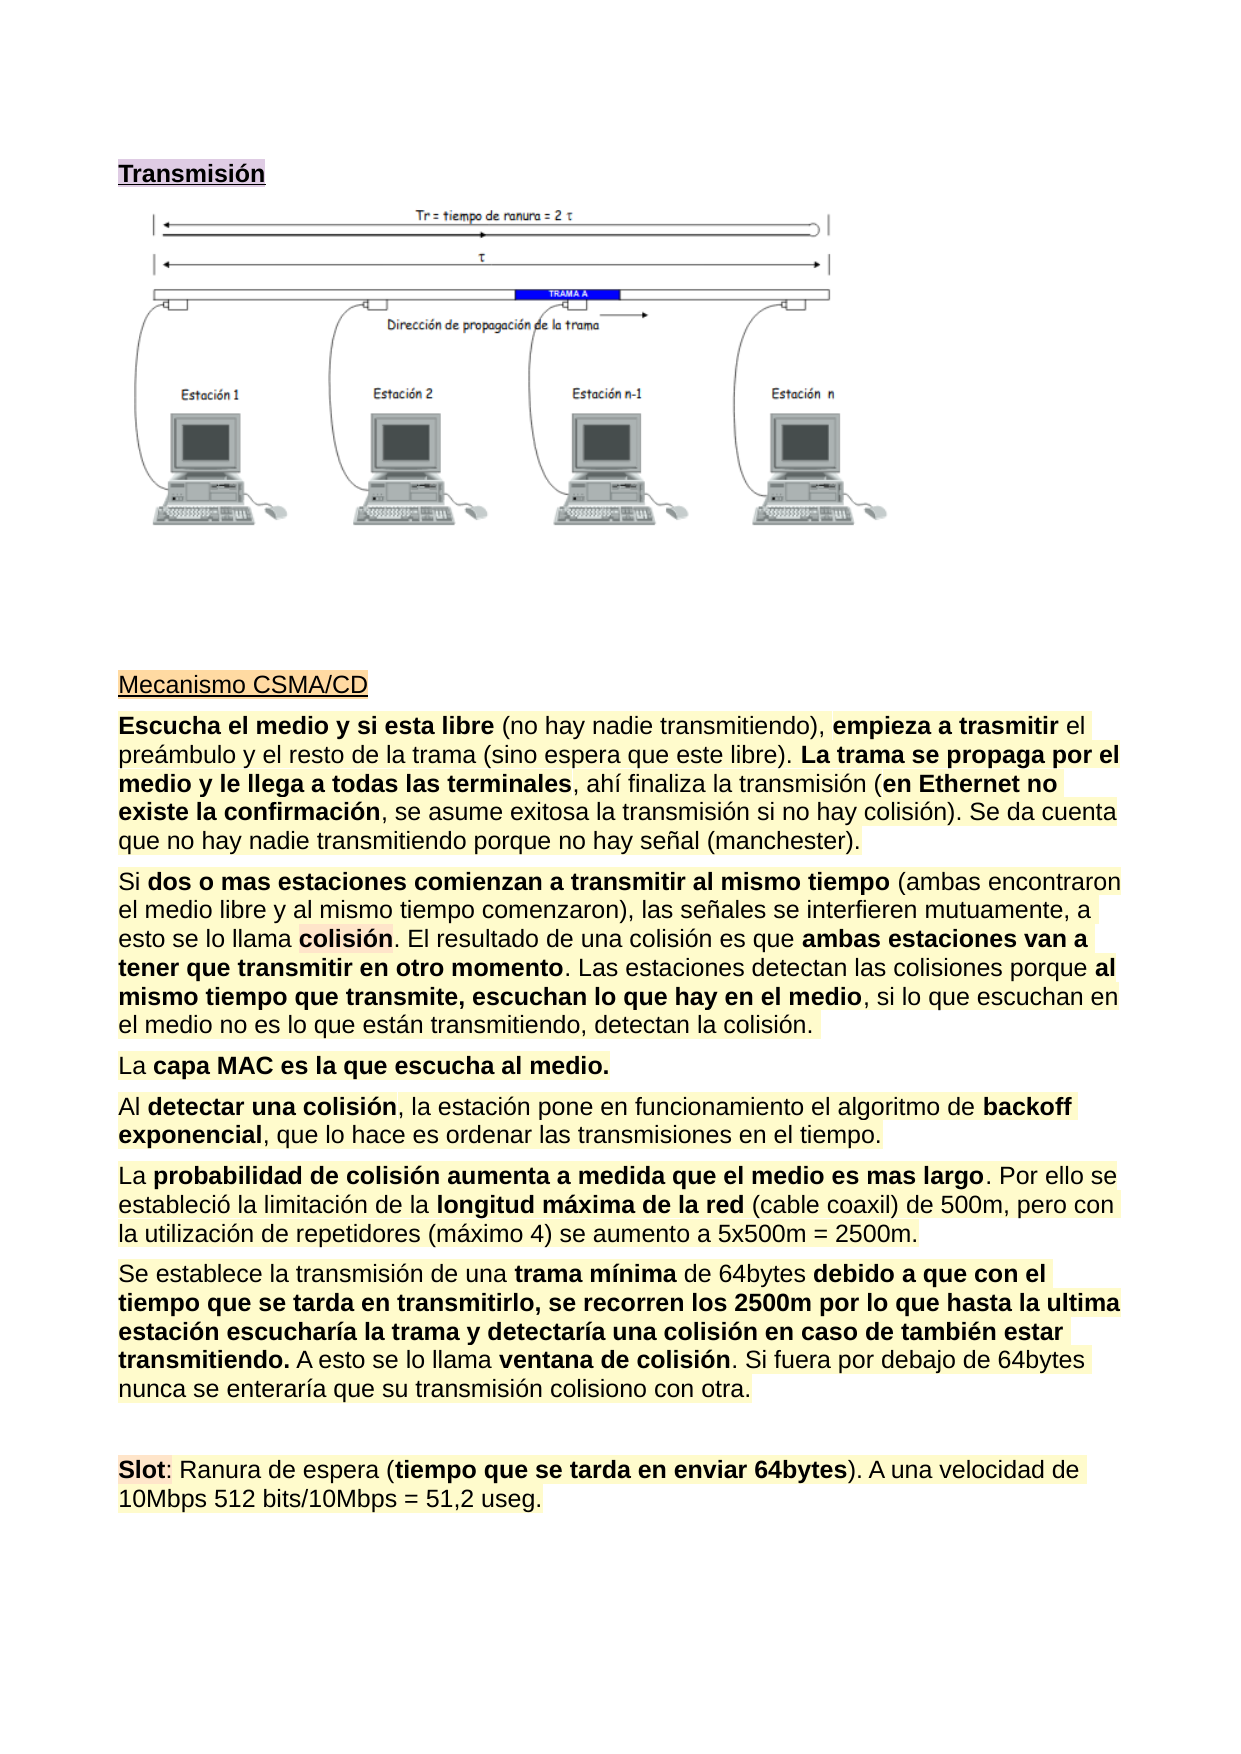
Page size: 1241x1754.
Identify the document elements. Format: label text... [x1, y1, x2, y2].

text Mecanismo CSMA/CD [118, 670, 1122, 699]
text Transmisión [118, 159, 1122, 187]
text Se establece la transmisión de una trama mínima de 64bytes debido a que con el tiempo que se tarda en transmitirlo, se recorren los 2500m por lo que hasta la ultima estación escucharía la trama y detectaría una colisión en caso de también estar transmitiendo. A esto se lo llama ventana de colisión. Si fuera por debajo de 64bytes nunca se enteraría que su transmisión colisiono con otra. [118, 1259, 1122, 1403]
picture [123, 199, 894, 549]
text Slot: Ranura de espera (tiempo que se tarda en enviar 64bytes). A una velocidad de 10Mbps 512 bits/10Mbps = 51,2 useg. [118, 1455, 1122, 1513]
text La probabilidad de colisión aumenta a medida que el medio es mas largo. Por ello se estableció la limitación de la longitud máxima de la red (cable coaxil) de 500m, pero con la utilización de repetidores (máximo 4) se aumento a 5x500m = 2500m. [118, 1161, 1122, 1247]
text Si dos o mas estaciones comienzan a transmitir al mismo tiempo (ambas encontraron el medio libre y al mismo tiempo comenzaron), las señales se interfieren mutuamente, a esto se lo llama colisión. El resultado de una colisión es que ambas estaciones van a tener que transmitir en otro momento. Las estaciones detectan las colisiones porque al mismo tiempo que transmite, escuchan lo que hay en el medio, si lo que escuchan en el medio no es lo que están transmitiendo, detectan la colisión. [118, 867, 1122, 1039]
text La capa MAC es la que escucha al medio. [118, 1051, 1122, 1080]
text Al detectar una colisión, la estación pone en funcionamiento el algoritmo de backoff exponencial, que lo hace es ordenar las transmisiones en el tiempo. [118, 1092, 1122, 1149]
text Escucha el medio y si esta libre (no hay nadie transmitiendo), empieza a trasmitir el preámbulo y el resto de la trama (sino espera que este libre). La trama se propaga por el medio y le llega a todas las terminales, ahí finaliza la transmisión (en Ethernet no existe la confirmación, se asume exitosa la transmisión si no hay colisión). Se da cuenta que no hay nadie transmitiendo porque no hay señal (manchester). [118, 711, 1122, 855]
